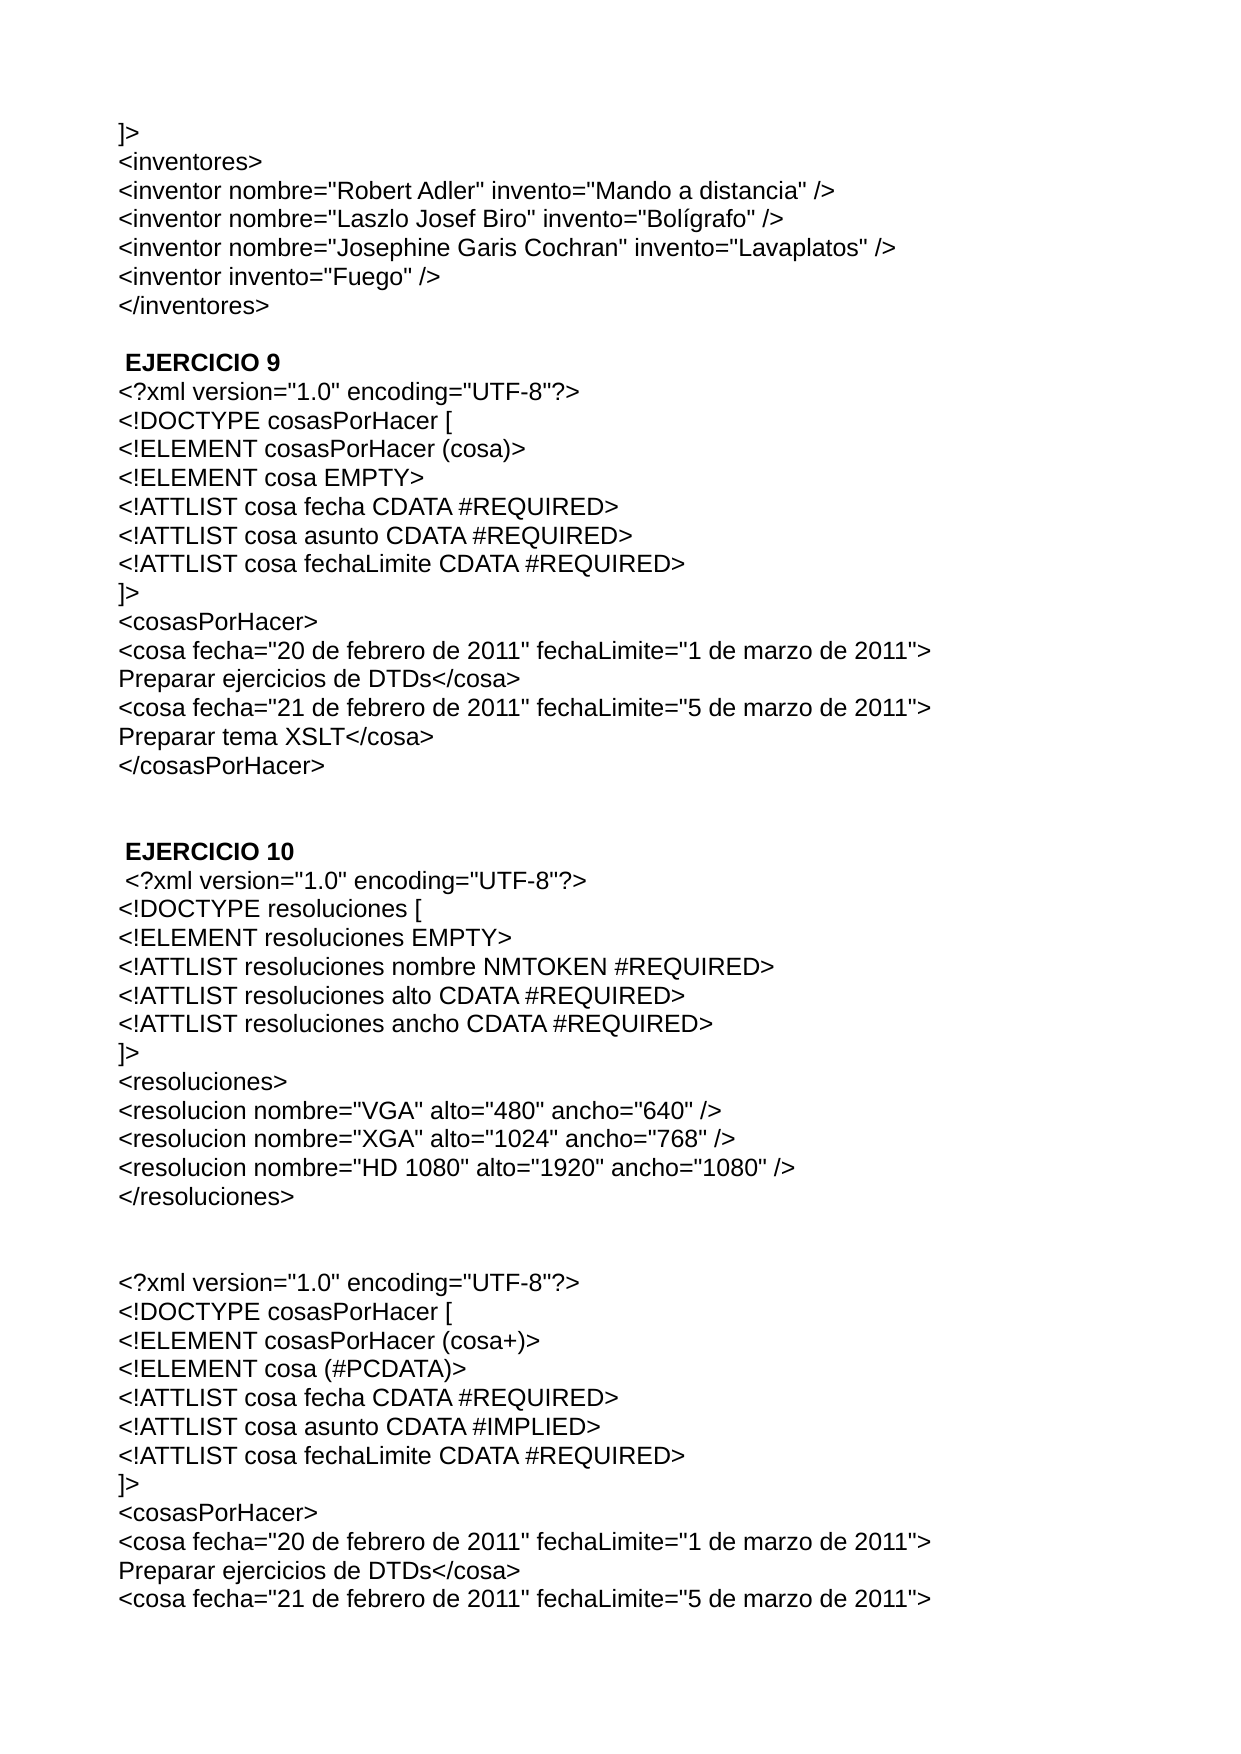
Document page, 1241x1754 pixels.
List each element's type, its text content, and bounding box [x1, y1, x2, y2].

text <resolucion nombre="HD 1080" alto="1920" ancho="1080" /> [118, 1153, 1122, 1182]
text <!ATTLIST cosa fechaLimite CDATA #REQUIRED> [118, 549, 1122, 578]
text <resolucion nombre="XGA" alto="1024" ancho="768" /> [118, 1124, 1122, 1153]
text <!ELEMENT cosasPorHacer (cosa+)> [118, 1326, 1122, 1354]
text <!ATTLIST cosa asunto CDATA #REQUIRED> [118, 521, 1122, 549]
text Preparar ejercicios de DTDs</cosa> [118, 664, 1122, 693]
text EJERCICIO 9 [118, 348, 1122, 377]
text <inventor nombre="Robert Adler" invento="Mando a distancia" /> [118, 176, 1122, 204]
text <!ATTLIST cosa fecha CDATA #REQUIRED> [118, 492, 1122, 521]
text <cosa fecha="20 de febrero de 2011" fechaLimite="1 de marzo de 2011"> [118, 1527, 1122, 1556]
text </resoluciones> [118, 1182, 1122, 1211]
text <resoluciones> [118, 1067, 1122, 1096]
text <cosa fecha="21 de febrero de 2011" fechaLimite="5 de marzo de 2011"> [118, 1584, 1122, 1613]
text <!ELEMENT resoluciones EMPTY> [118, 923, 1122, 952]
text <cosa fecha="20 de febrero de 2011" fechaLimite="1 de marzo de 2011"> [118, 636, 1122, 664]
text <!ATTLIST resoluciones nombre NMTOKEN #REQUIRED> [118, 952, 1122, 981]
text EJERCICIO 10 [118, 837, 1122, 866]
text <cosasPorHacer> [118, 607, 1122, 636]
text <!ATTLIST cosa fecha CDATA #REQUIRED> [118, 1383, 1122, 1412]
text <!ATTLIST resoluciones alto CDATA #REQUIRED> [118, 981, 1122, 1009]
text <!DOCTYPE cosasPorHacer [ [118, 1297, 1122, 1326]
text <inventores> [118, 147, 1122, 176]
text <cosasPorHacer> [118, 1498, 1122, 1527]
text <!ATTLIST cosa fechaLimite CDATA #REQUIRED> [118, 1441, 1122, 1469]
text ]> [118, 578, 1122, 607]
text <inventor invento="Fuego" /> [118, 262, 1122, 291]
text ]> [118, 118, 1122, 147]
text <?xml version="1.0" encoding="UTF-8"?> [118, 377, 1122, 406]
text <!ELEMENT cosasPorHacer (cosa)> [118, 434, 1122, 463]
text <inventor nombre="Josephine Garis Cochran" invento="Lavaplatos" /> [118, 233, 1122, 262]
text <?xml version="1.0" encoding="UTF-8"?> [118, 866, 1122, 894]
text <!ATTLIST cosa asunto CDATA #IMPLIED> [118, 1412, 1122, 1441]
text <cosa fecha="21 de febrero de 2011" fechaLimite="5 de marzo de 2011"> [118, 693, 1122, 722]
text <inventor nombre="Laszlo Josef Biro" invento="Bolígrafo" /> [118, 204, 1122, 233]
text ]> [118, 1038, 1122, 1067]
text <resolucion nombre="VGA" alto="480" ancho="640" /> [118, 1096, 1122, 1124]
text ]> [118, 1469, 1122, 1498]
text Preparar tema XSLT</cosa> [118, 722, 1122, 751]
text </inventores> [118, 291, 1122, 319]
text <?xml version="1.0" encoding="UTF-8"?> [118, 1268, 1122, 1297]
text <!DOCTYPE resoluciones [ [118, 894, 1122, 923]
text <!ELEMENT cosa EMPTY> [118, 463, 1122, 492]
text </cosasPorHacer> [118, 751, 1122, 779]
text Preparar ejercicios de DTDs</cosa> [118, 1556, 1122, 1584]
text <!ELEMENT cosa (#PCDATA)> [118, 1354, 1122, 1383]
text <!ATTLIST resoluciones ancho CDATA #REQUIRED> [118, 1009, 1122, 1038]
text <!DOCTYPE cosasPorHacer [ [118, 406, 1122, 434]
